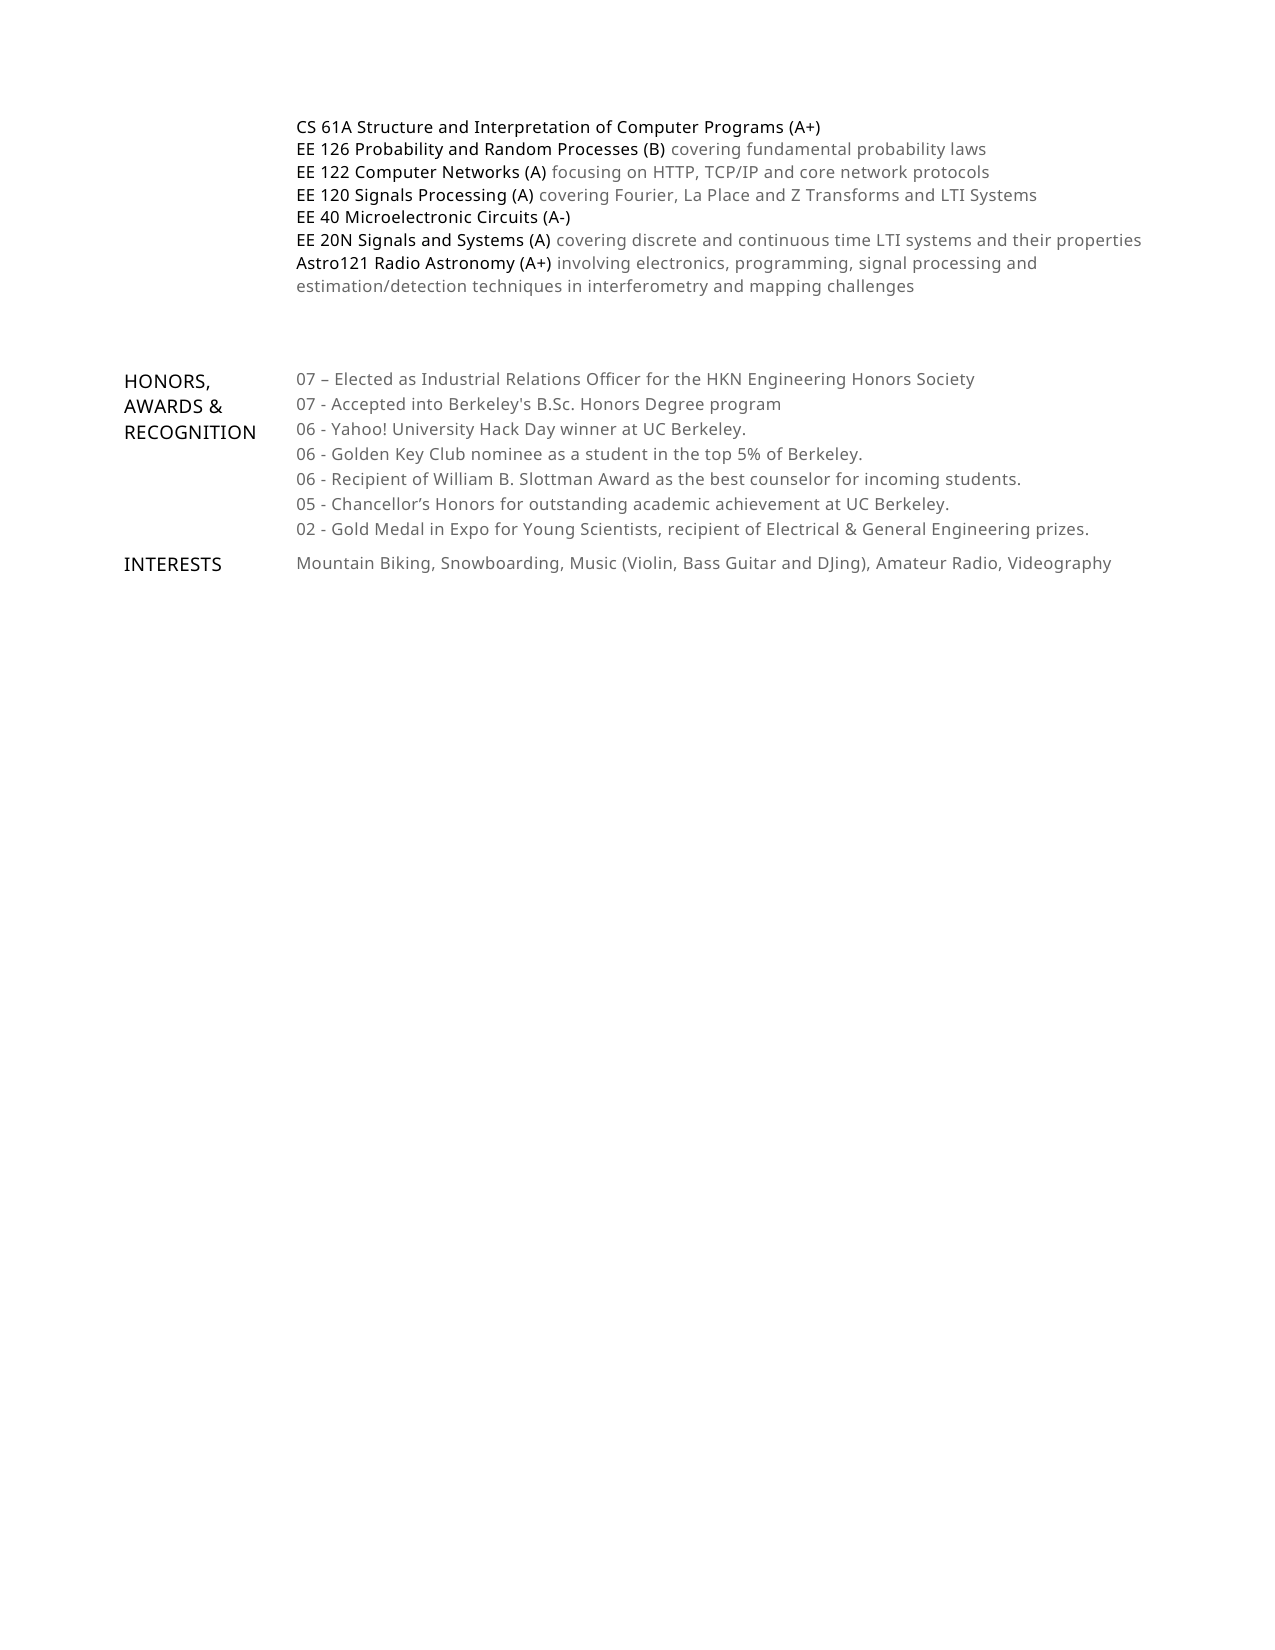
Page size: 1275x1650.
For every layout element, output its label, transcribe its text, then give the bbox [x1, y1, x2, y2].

table_cell 07 – Elected as Industrial Relations Officer for the HKN Engineering Honors Society 07 - Accepted into Berkeley's B.Sc. Honors Degree program 06 - Yahoo! University Hack Day winner at UC Berkeley. 06 - Golden Key Club nominee as a student in the top 5% of Berkeley. 06 - Recipient of William B. Slottman Award as the best counselor for incoming students. 05 - Chancellor’s Honors for outstanding academic achievement at UC Berkeley. 02 - Gold Medal in Expo for Young Scientists, recipient of Electrical & General Engineering prizes. [290, 362, 1157, 546]
table_cell Mountain Biking, Snowboarding, Music (Violin, Bass Guitar and DJing), Amateur Radio, Videography [290, 546, 1157, 583]
table_cell INTERESTS [118, 546, 273, 583]
table_cell [290, 325, 1157, 362]
table_cell [118, 325, 273, 362]
table_cell CS 61A Structure and Interpretation of Computer Programs (A+) EE 126 Probability and Random Processes (B) covering fundamental probability laws EE 122 Computer Networks (A) focusing on HTTP, TCP/IP and core network protocols EE 120 Signals Processing (A) covering Fourier, La Place and Z Transforms and LTI Systems EE 40 Microelectronic Circuits (A-) EE 20N Signals and Systems (A) covering discrete and continuous time LTI systems and their properties Astro121 Radio Astronomy (A+) involving electronics, programming, signal processing and estimation/detection techniques in interferometry and mapping challenges [290, 110, 1157, 325]
table_cell [273, 546, 290, 583]
table_cell [273, 110, 290, 325]
table_cell [273, 325, 290, 362]
table_cell [118, 110, 273, 325]
table_cell [273, 362, 290, 546]
table_cell HONORS, AWARDS & RECOGNITION [118, 362, 273, 546]
